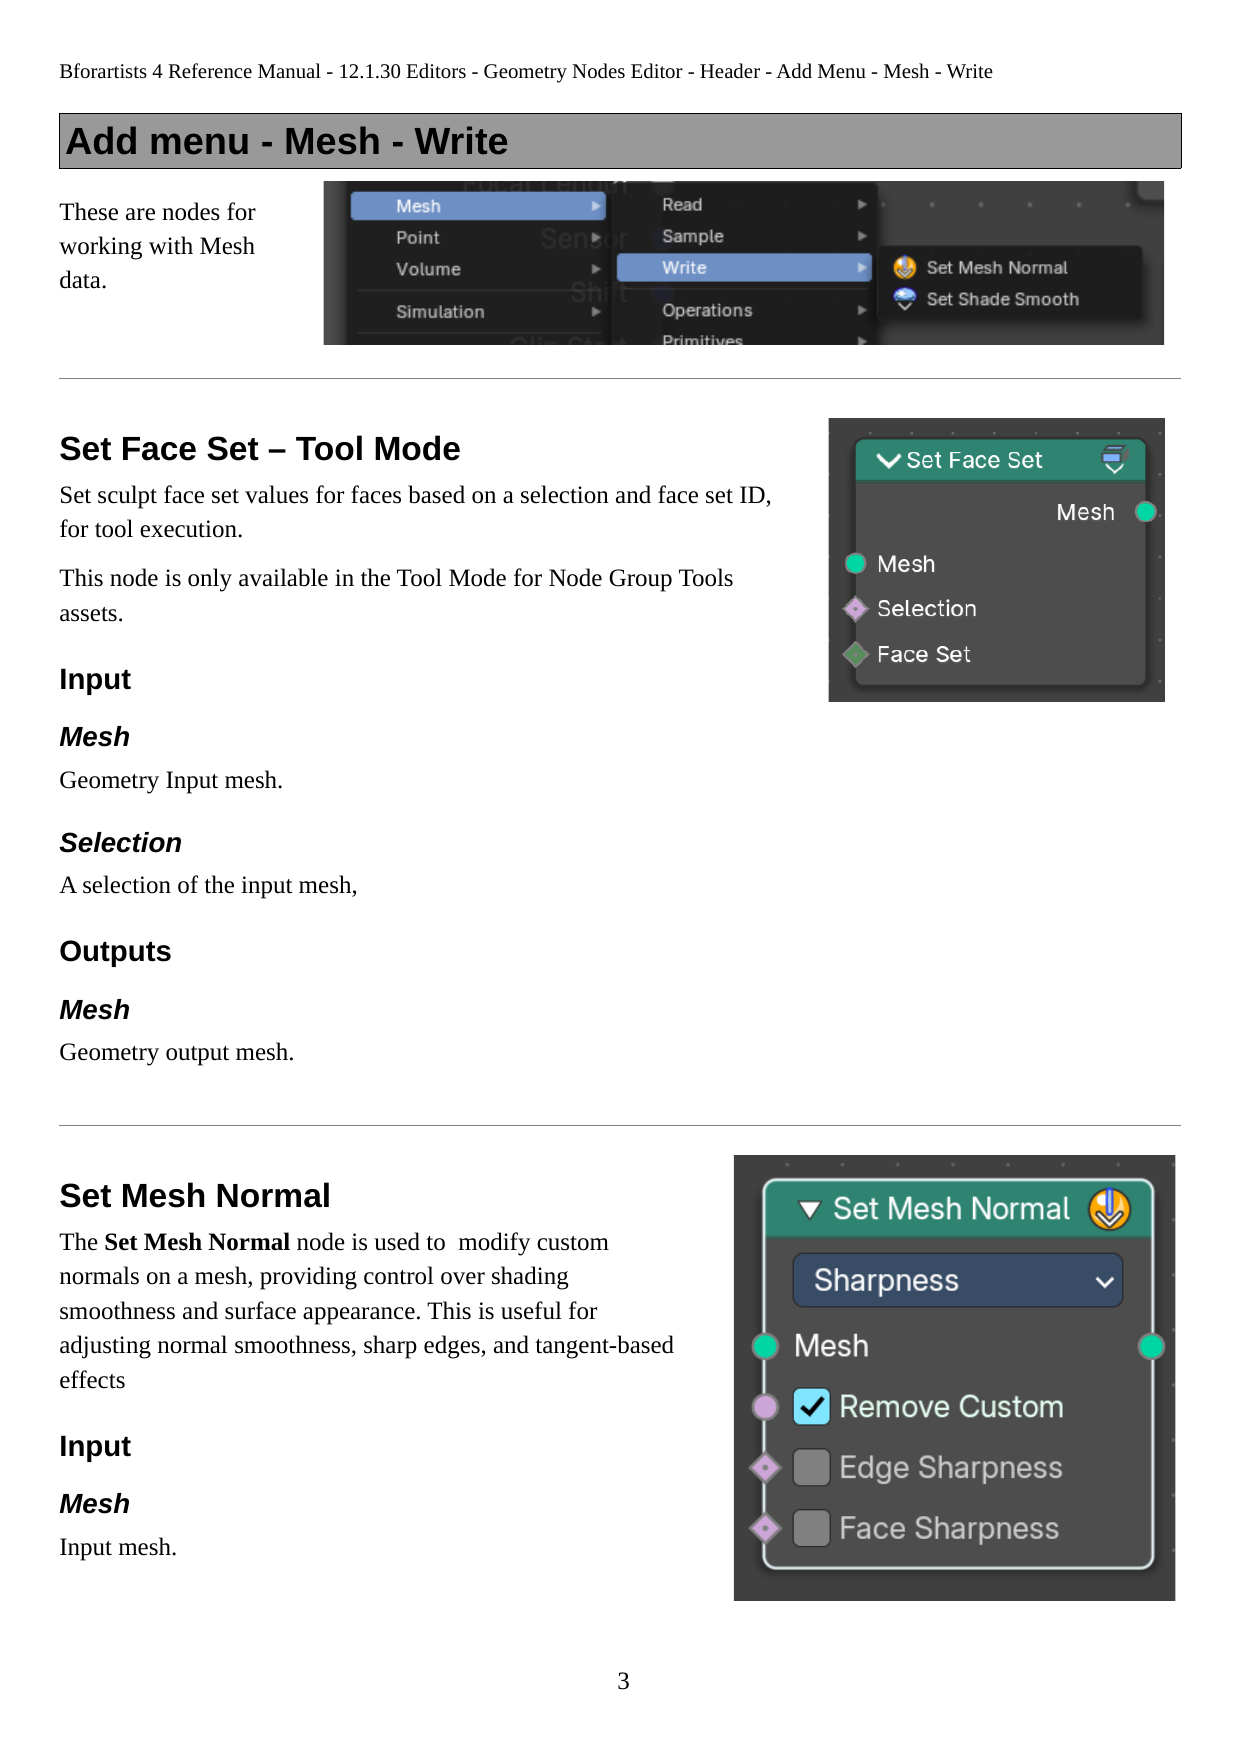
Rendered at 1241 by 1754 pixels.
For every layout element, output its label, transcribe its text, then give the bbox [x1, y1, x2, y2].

picture [733, 1155, 1176, 1601]
text The Set Mesh Normal node is used to modify custom normals on a mesh, providing control over shading smoothness and surface appearance. This is useful for adjusting normal smoothness, sharp edges, and tangent-based effects [59, 1227, 733, 1393]
text Input mesh. [59, 1532, 733, 1560]
subtitle Mesh [59, 993, 1181, 1025]
table_header Add menu - Mesh - Write [60, 114, 1181, 168]
subtitle Input [59, 1428, 733, 1462]
picture [828, 418, 1165, 702]
subtitle Mesh [59, 1487, 733, 1519]
subtitle [1165, 662, 1181, 695]
picture [323, 181, 1165, 345]
subtitle Outputs [59, 934, 1181, 968]
subtitle Set Face Set – Tool Mode [59, 429, 828, 467]
subtitle Mesh [59, 720, 1181, 752]
text This node is only available in the Tool Mode for Node Group Tools assets. [59, 563, 828, 627]
subtitle [1165, 429, 1181, 467]
subtitle [1176, 1428, 1181, 1462]
subtitle Input [59, 662, 828, 695]
text A selection of the input mesh, [59, 871, 1181, 899]
text [1165, 197, 1181, 294]
text Set sculpt face set values for faces based on a selection and face set ID, for tool execution. [59, 480, 828, 543]
text These are nodes for working with Mesh data. [59, 197, 323, 294]
subtitle [1176, 1487, 1181, 1519]
subtitle Set Mesh Normal [59, 1176, 733, 1214]
text Geometry output mesh. [59, 1037, 1181, 1066]
subtitle Selection [59, 826, 1181, 858]
text Geometry Input mesh. [59, 765, 1181, 793]
